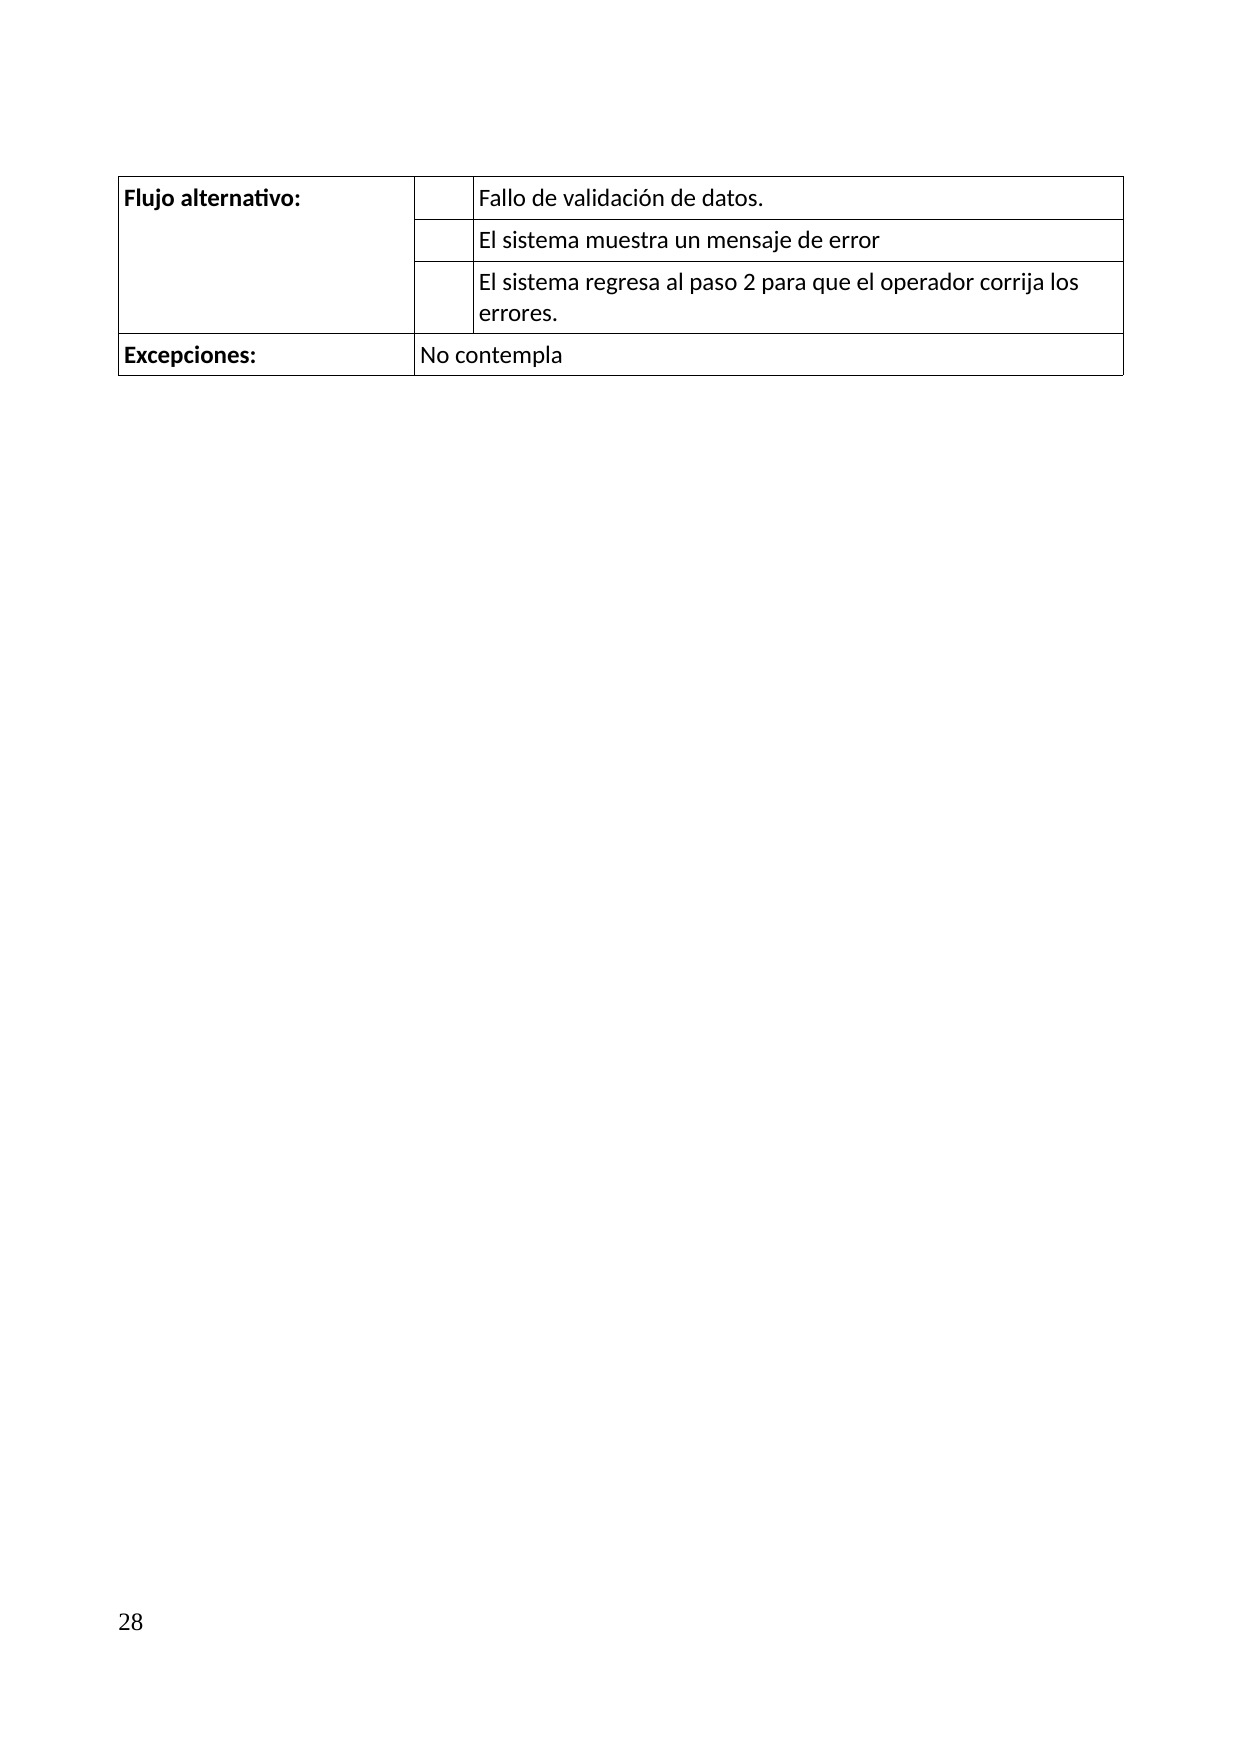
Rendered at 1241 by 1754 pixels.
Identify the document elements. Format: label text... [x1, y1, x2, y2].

table_cell El sistema muestra un mensaje de error [474, 220, 1123, 261]
table_cell Flujo alternativo: [119, 177, 414, 333]
table_cell El sistema regresa al paso 2 para que el operador corrija los errores. [474, 262, 1123, 333]
table_cell Excepciones: [119, 334, 414, 375]
table_cell No contempla [415, 334, 1123, 375]
table_cell Fallo de validación de datos. [474, 177, 1123, 218]
table_cell [415, 220, 473, 261]
table_cell [415, 177, 473, 218]
table_cell [415, 262, 473, 333]
